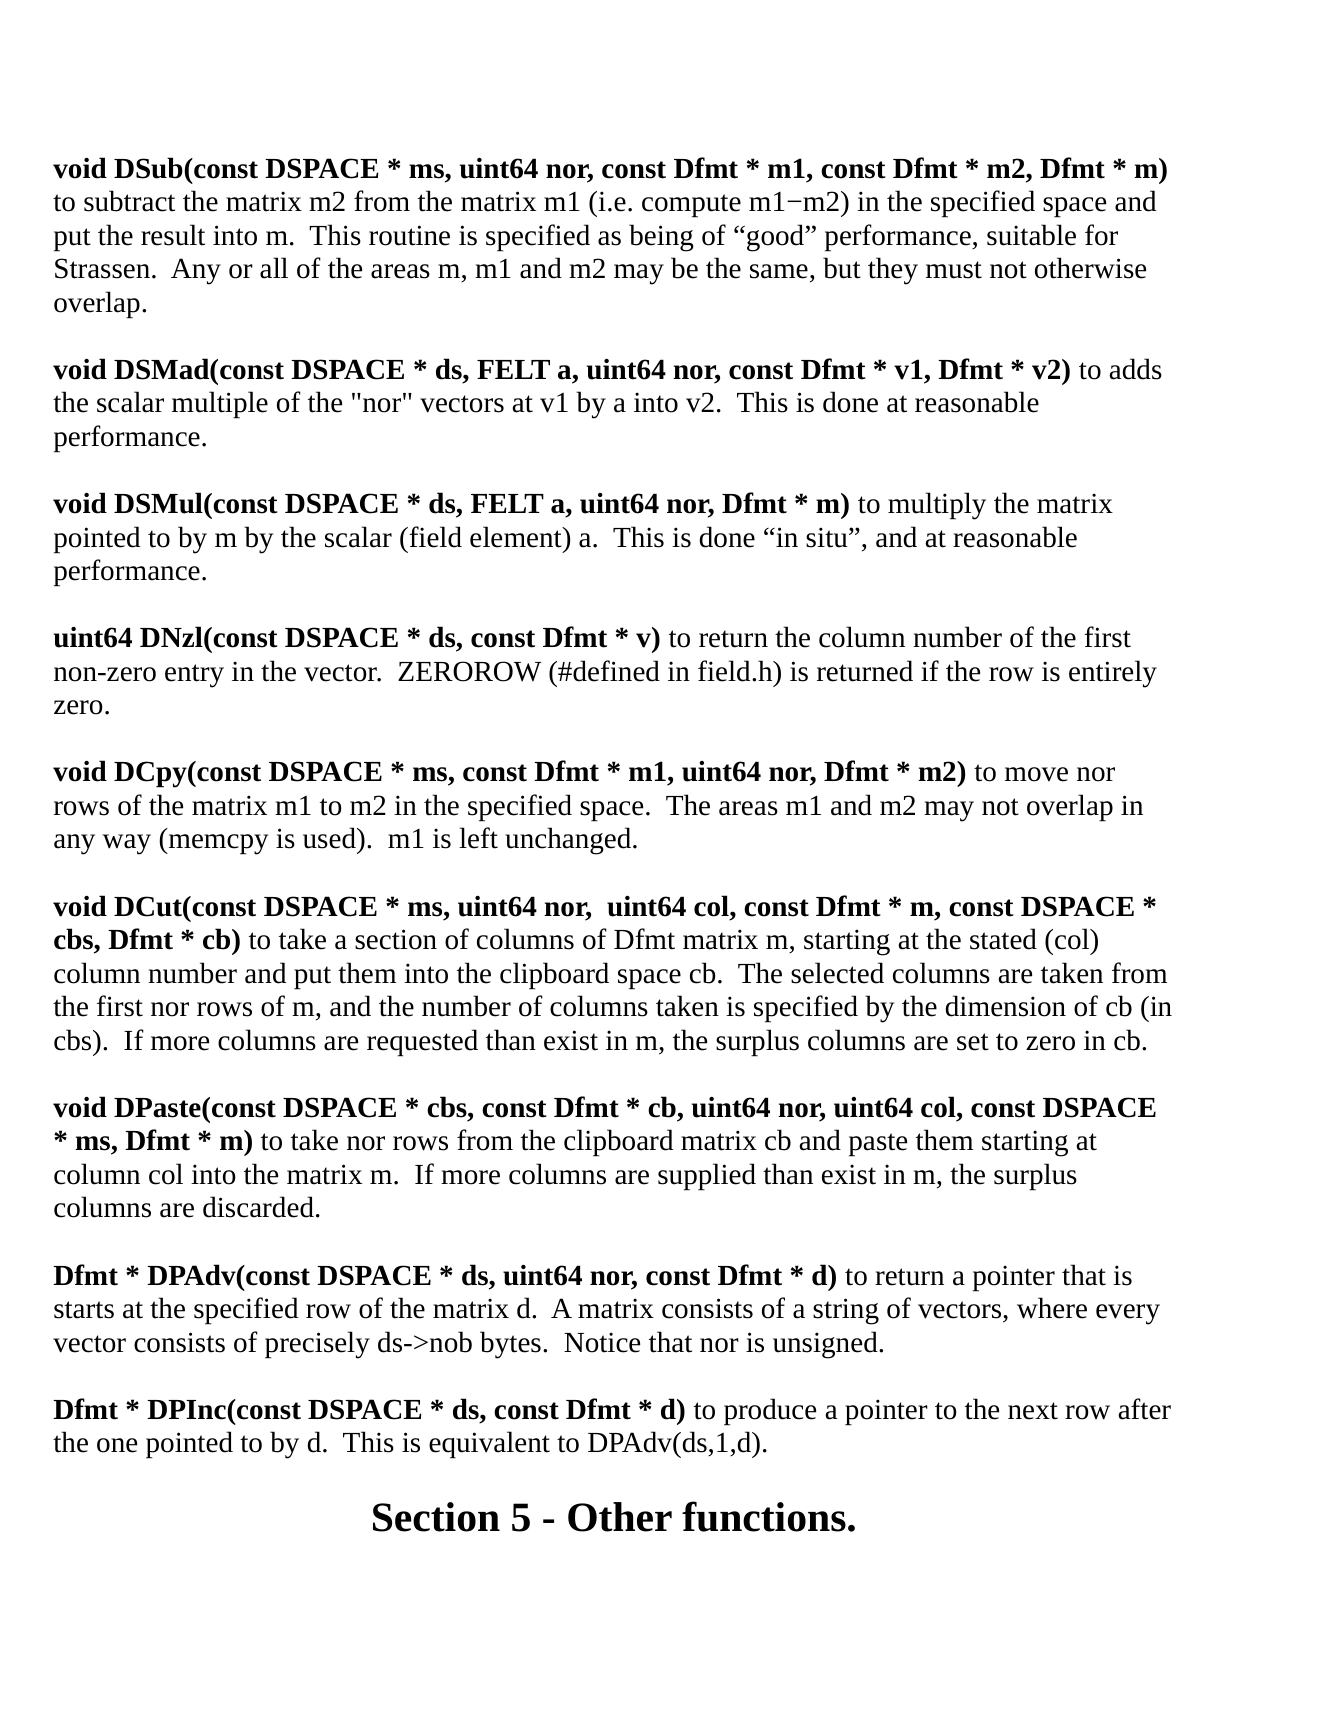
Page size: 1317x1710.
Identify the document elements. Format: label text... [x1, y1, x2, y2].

text void DSMul(const DSPACE * ds, FELT a, uint64 nor, Dfmt * m) to multiply the matrix pointed to by m by the scalar (field element) a. This is done “in situ”, and at reasonable performance. [53, 486, 1174, 587]
text uint64 DNzl(const DSPACE * ds, const Dfmt * v) to return the column number of the first non-zero entry in the vector. ZEROROW (#defined in field.h) is returned if the row is entirely zero. [53, 620, 1174, 721]
text void DCpy(const DSPACE * ms, const Dfmt * m1, uint64 nor, Dfmt * m2) to move nor rows of the matrix m1 to m2 in the specified space. The areas m1 and m2 may not overlap in any way (memcpy is used). m1 is left unchanged. [53, 754, 1174, 855]
text Dfmt * DPAdv(const DSPACE * ds, uint64 nor, const Dfmt * d) to return a pointer that is starts at the specified row of the matrix d. A matrix consists of a string of vectors, where every vector consists of precisely ds->nob bytes. Notice that nor is unsigned. [53, 1258, 1174, 1358]
text Section 5 - Other functions. [53, 1492, 1174, 1540]
text void DSMad(const DSPACE * ds, FELT a, uint64 nor, const Dfmt * v1, Dfmt * v2) to adds the scalar multiple of the "nor" vectors at v1 by a into v2. This is done at reasonable performance. [53, 352, 1174, 453]
text void DCut(const DSPACE * ms, uint64 nor, uint64 col, const Dfmt * m, const DSPACE * cbs, Dfmt * cb) to take a section of columns of Dfmt matrix m, starting at the stated (col) column number and put them into the clipboard space cb. The selected columns are taken from the first nor rows of m, and the number of columns taken is specified by the dimension of cb (in cbs). If more columns are requested than exist in m, the surplus columns are set to zero in cb. [53, 889, 1174, 1056]
text Dfmt * DPInc(const DSPACE * ds, const Dfmt * d) to produce a pointer to the next row after the one pointed to by d. This is equivalent to DPAdv(ds,1,d). [53, 1392, 1174, 1459]
text void DSub(const DSPACE * ms, uint64 nor, const Dfmt * m1, const Dfmt * m2, Dfmt * m) to subtract the matrix m2 from the matrix m1 (i.e. compute m1−m2) in the specified space and put the result into m. This routine is specified as being of “good” performance, suitable for Strassen. Any or all of the areas m, m1 and m2 may be the same, but they must not otherwise overlap. [53, 151, 1174, 318]
text void DPaste(const DSPACE * cbs, const Dfmt * cb, uint64 nor, uint64 col, const DSPACE * ms, Dfmt * m) to take nor rows from the clipboard matrix cb and paste them starting at column col into the matrix m. If more columns are supplied than exist in m, the surplus columns are discarded. [53, 1090, 1174, 1224]
